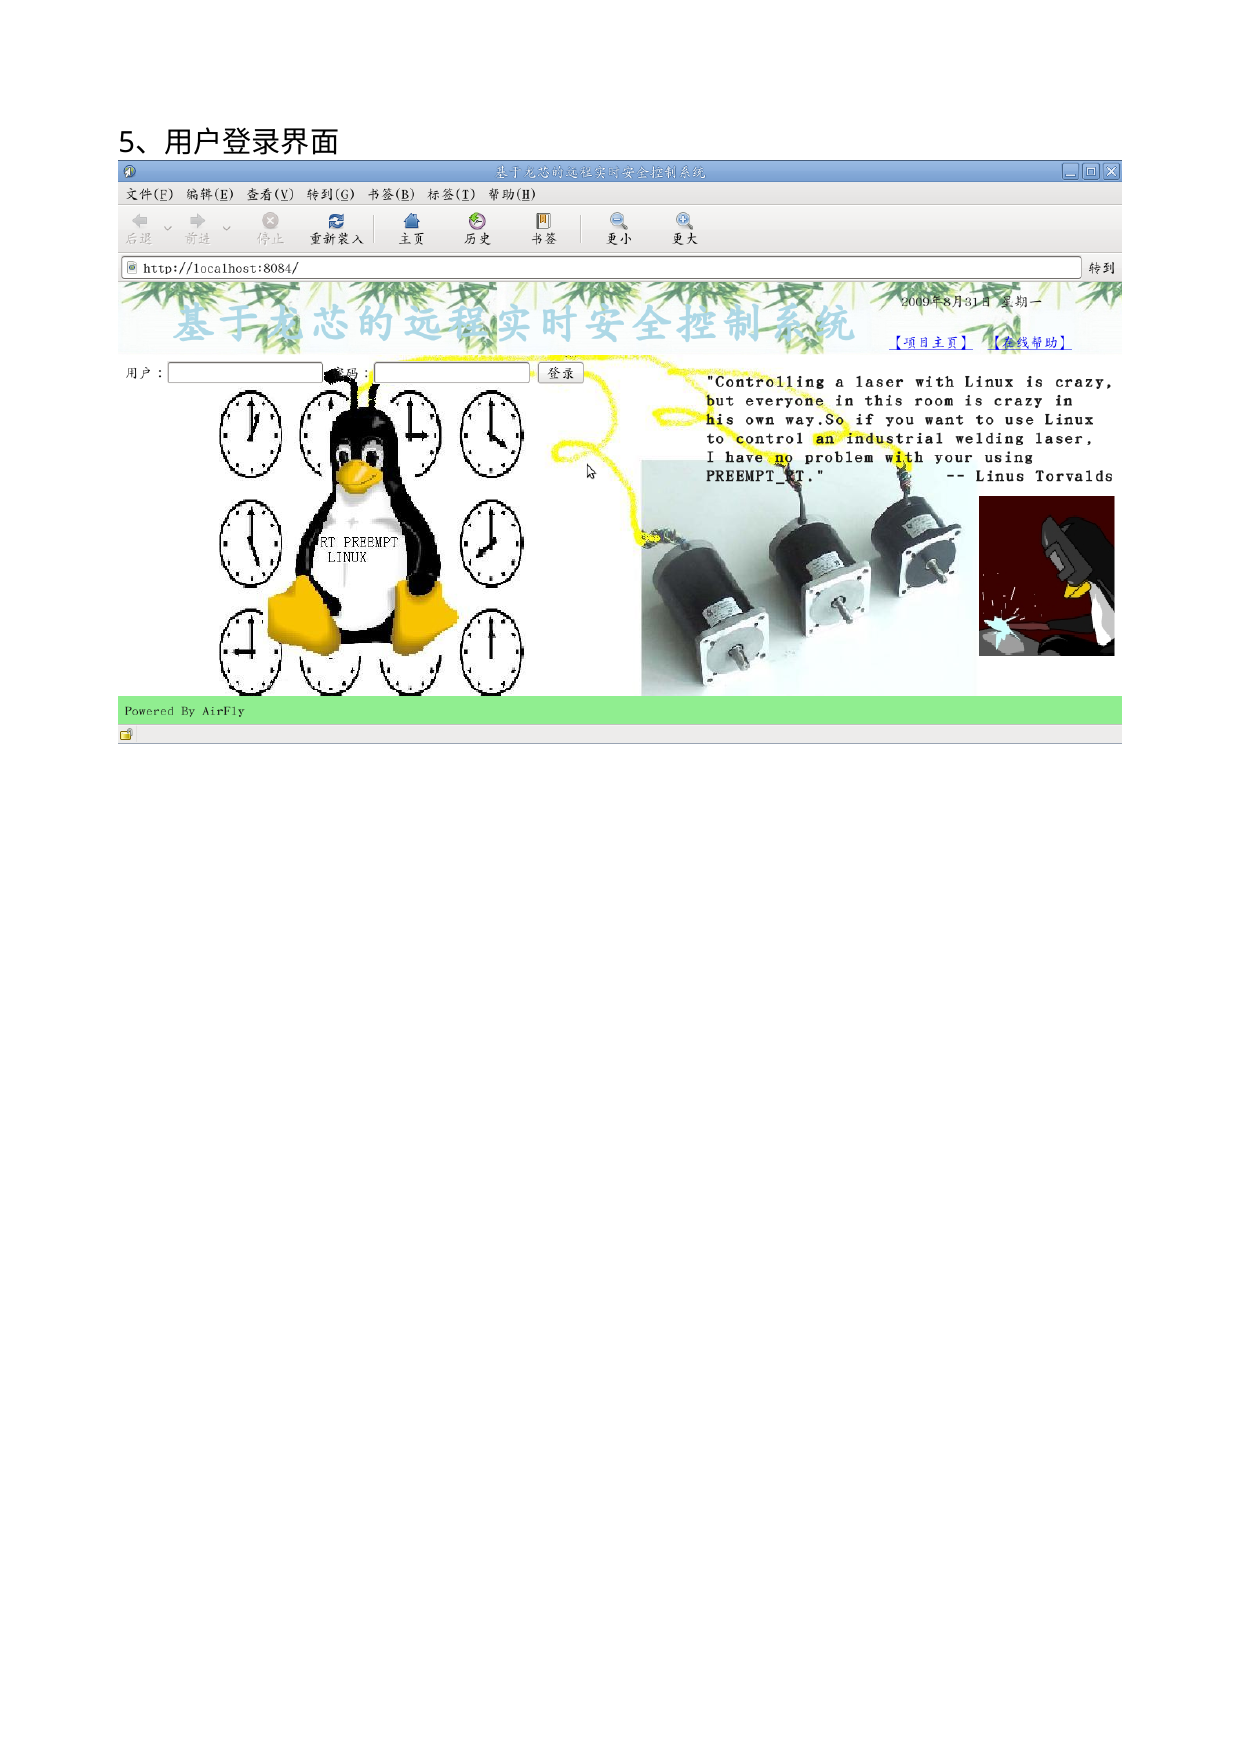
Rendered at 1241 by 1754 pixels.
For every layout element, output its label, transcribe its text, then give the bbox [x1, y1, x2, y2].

text 5、用户登录界面 [118, 118, 1116, 160]
picture [118, 160, 1122, 744]
